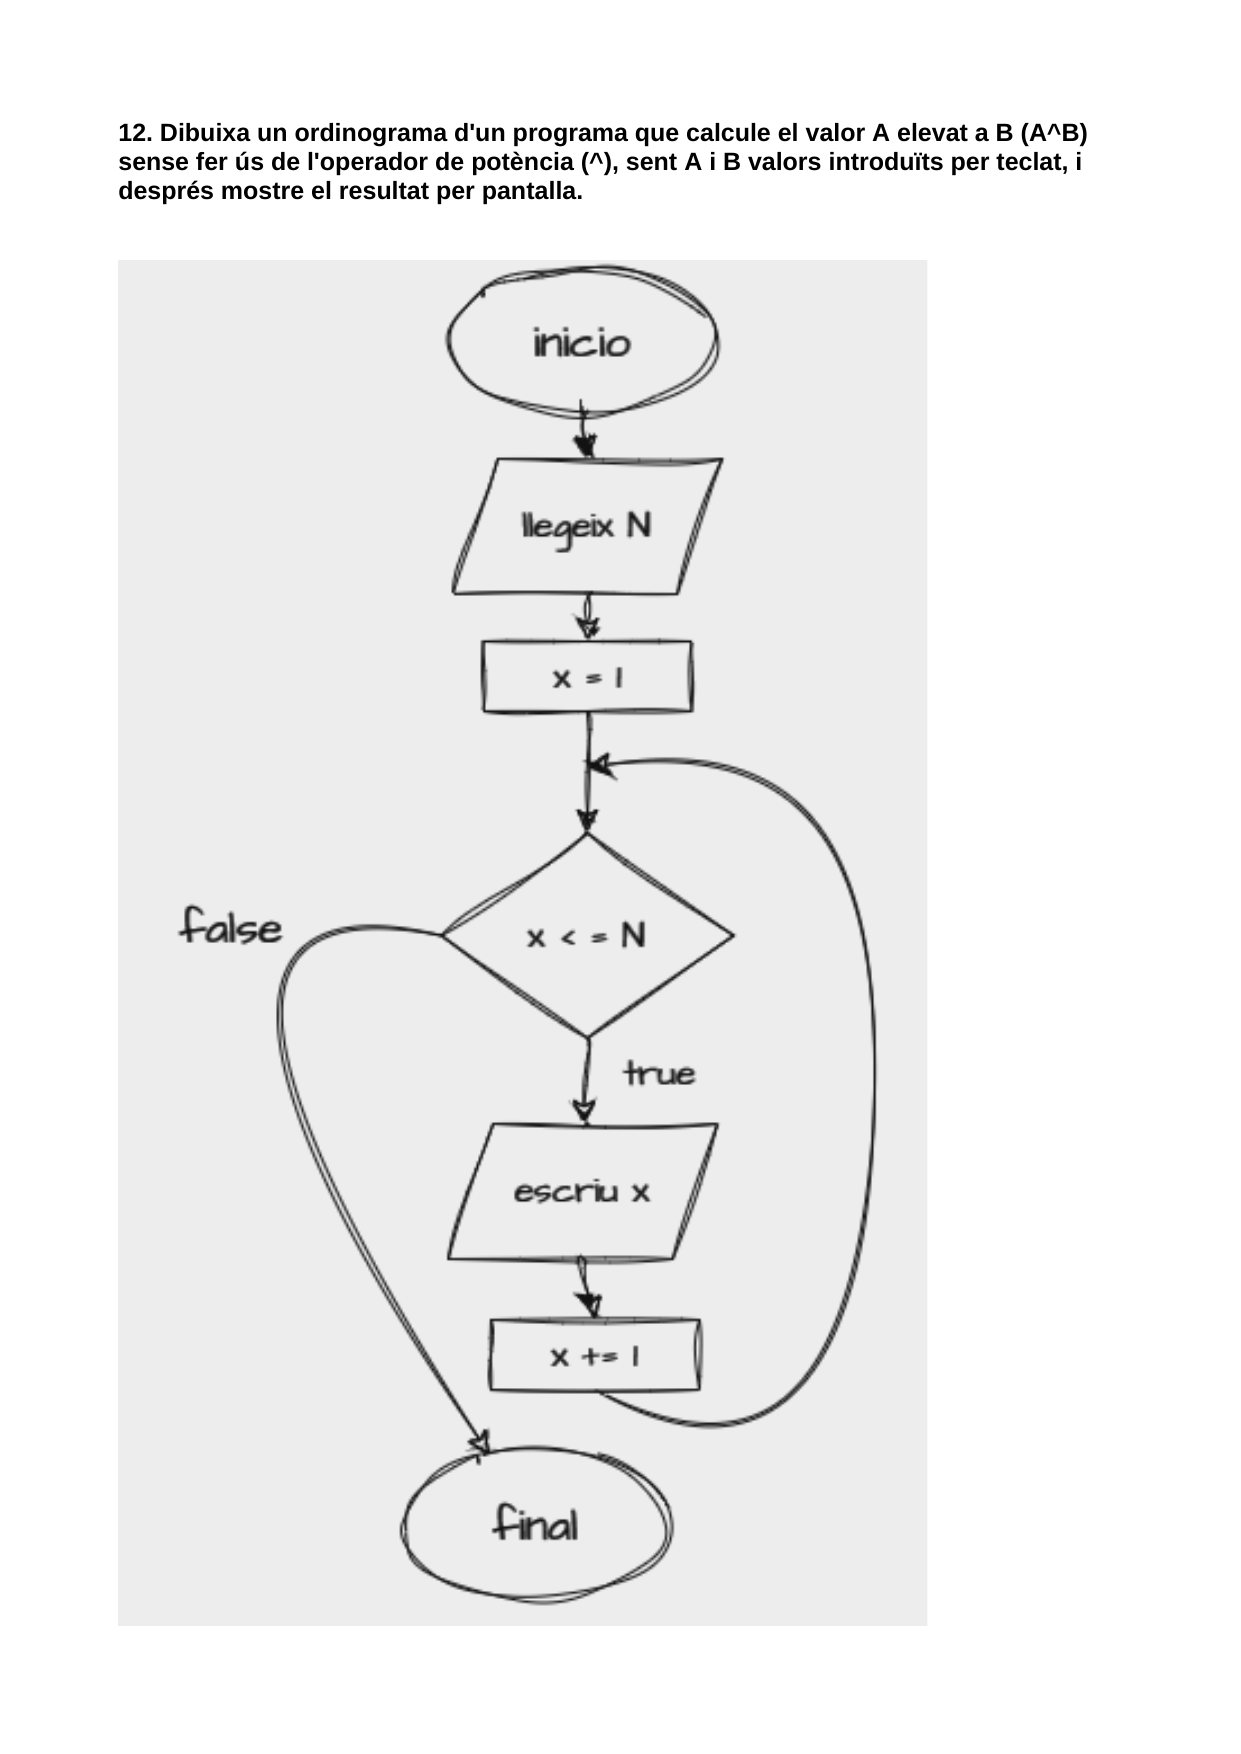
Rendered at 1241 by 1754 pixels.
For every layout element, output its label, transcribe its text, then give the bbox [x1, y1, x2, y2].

picture [118, 260, 928, 1626]
text 12. Dibuixa un ordinograma d'un programa que calcule el valor A elevat a B (A^B) sense fer ús de l'operador de potència (^), sent A i B valors introduïts per teclat, i després mostre el resultat per pantalla. [118, 118, 1122, 204]
